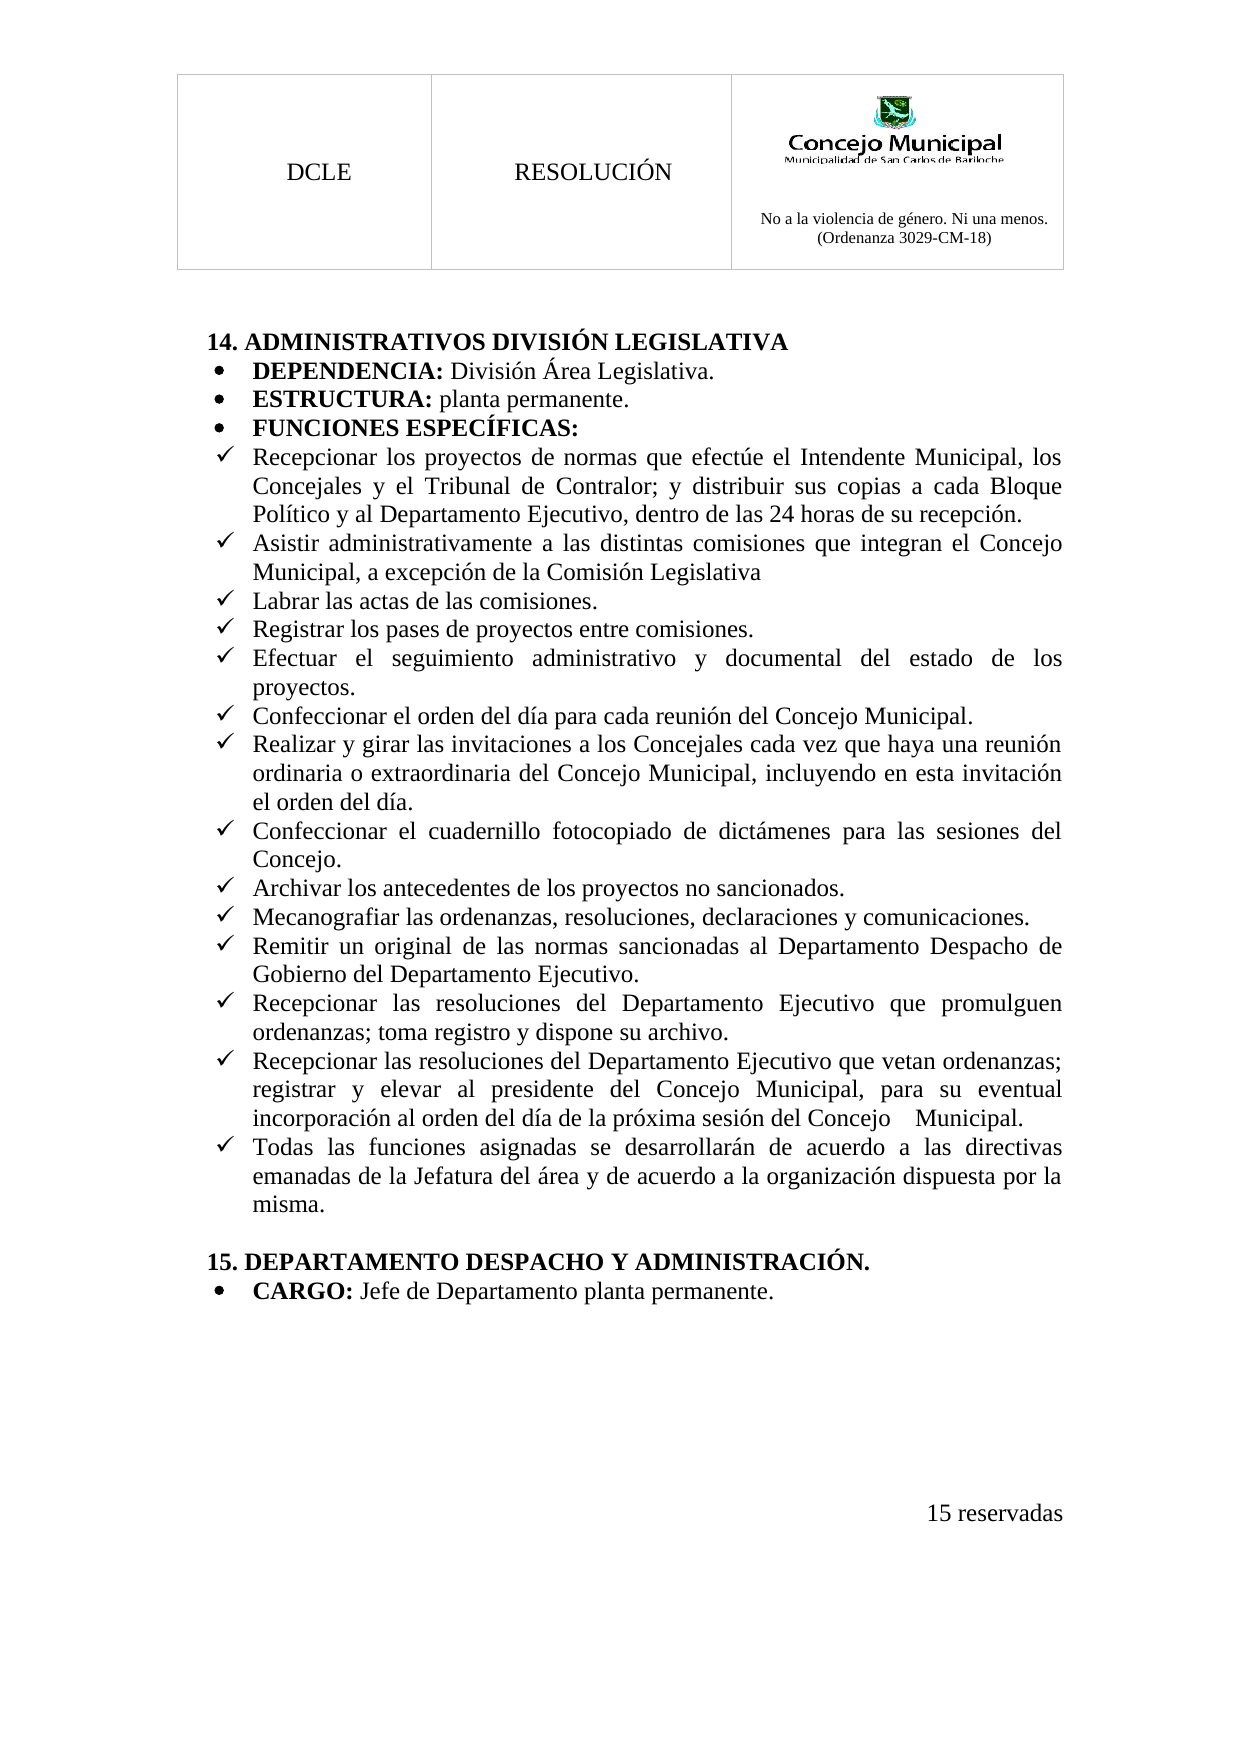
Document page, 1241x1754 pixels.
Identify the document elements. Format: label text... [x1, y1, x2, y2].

list Mecanografiar las ordenanzas, resoluciones, declaraciones y comunicaciones. [215, 902, 1063, 931]
list Labrar las actas de las comisiones. [215, 586, 1063, 614]
list CARGO: Jefe de Departamento planta permanente. [215, 1276, 1063, 1304]
list DEPENDENCIA: División Área Legislativa. [215, 356, 1063, 384]
list Efectuar el seguimiento administrativo y documental del estado de los proyectos. [215, 643, 1063, 701]
list Realizar y girar las invitaciones a los Concejales cada vez que haya una reunión ordinaria o extraordinaria del Concejo Municipal, incluyendo en esta invitación el orden del día. [215, 729, 1063, 816]
list Todas las funciones asignadas se desarrollarán de acuerdo a las directivas emanadas de la Jefatura del área y de acuerdo a la organización dispuesta por la misma. [215, 1132, 1063, 1218]
text 15. DEPARTAMENTO DESPACHO Y ADMINISTRACIÓN. [177, 1247, 1063, 1276]
list ESTRUCTURA: planta permanente. [215, 384, 1063, 413]
list Recepcionar las resoluciones del Departamento Ejecutivo que vetan ordenanzas; registrar y elevar al presidente del Concejo Municipal, para su eventual incorporación al orden del día de la próxima sesión del Concejo Municipal. [215, 1046, 1063, 1132]
list Registrar los pases de proyectos entre comisiones. [215, 614, 1063, 643]
text 14. ADMINISTRATIVOS DIVISIÓN LEGISLATIVA [177, 327, 1063, 356]
list Remitir un original de las normas sancionadas al Departamento Despacho de Gobierno del Departamento Ejecutivo. [215, 931, 1063, 988]
list Recepcionar las resoluciones del Departamento Ejecutivo que promulguen ordenanzas; toma registro y dispone su archivo. [215, 988, 1063, 1046]
list FUNCIONES ESPECÍFICAS: [215, 413, 1063, 442]
list Confeccionar el orden del día para cada reunión del Concejo Municipal. [215, 701, 1063, 729]
list Asistir administrativamente a las distintas comisiones que integran el Concejo Municipal, a excepción de la Comisión Legislativa [215, 528, 1063, 586]
list Archivar los antecedentes de los proyectos no sancionados. [215, 873, 1063, 902]
list Recepcionar los proyectos de normas que efectúe el Intendente Municipal, los Concejales y el Tribunal de Contralor; y distribuir sus copias a cada Bloque Político y al Departamento Ejecutivo, dentro de las 24 horas de su recepción. [215, 442, 1063, 528]
list Confeccionar el cuadernillo fotocopiado de dictámenes para las sesiones del Concejo. [215, 816, 1063, 873]
